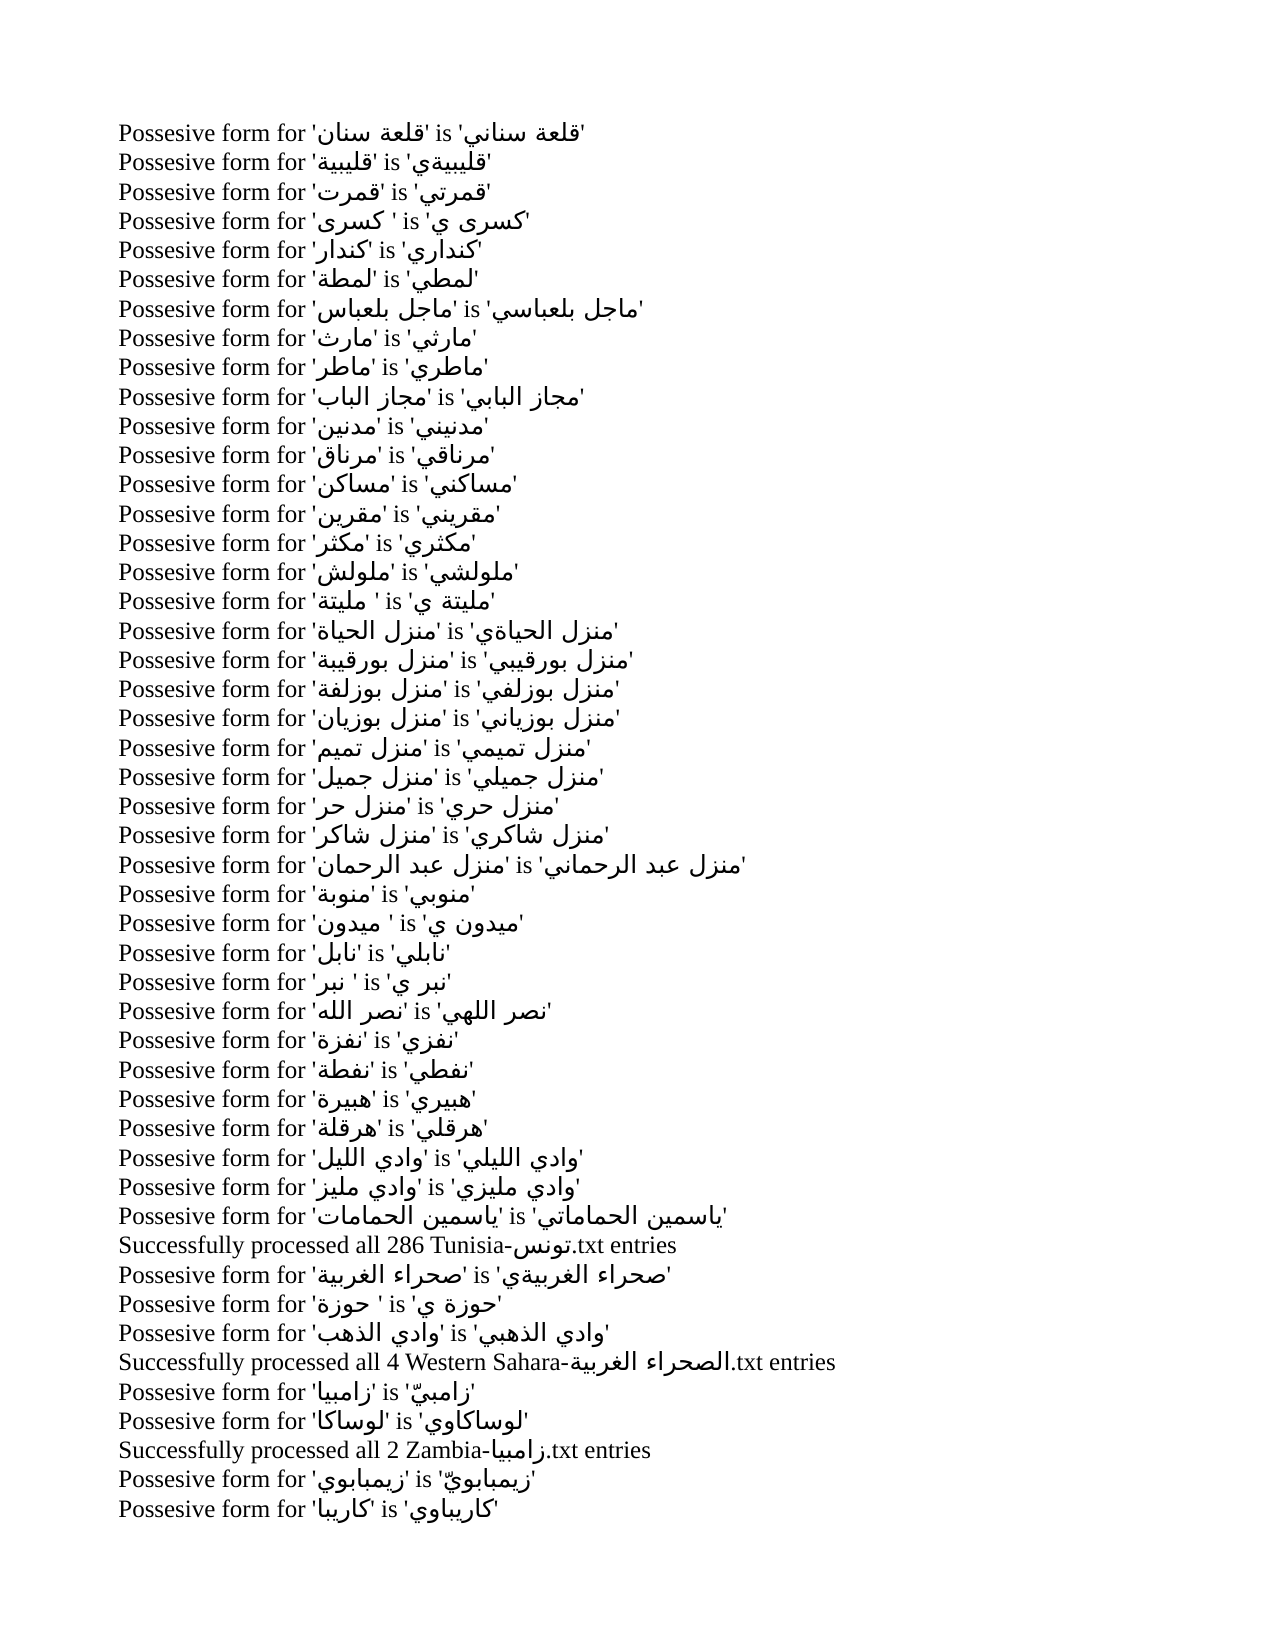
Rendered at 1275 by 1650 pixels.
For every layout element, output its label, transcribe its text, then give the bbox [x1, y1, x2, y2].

text Possesive form for 'مرناق' is 'مرناقي' [118, 440, 1157, 469]
text Possesive form for 'مارث' is 'مارثي' [118, 323, 1157, 352]
text Possesive form for 'منزل بورقيبة' is 'منزل بورقيبي' [118, 645, 1157, 674]
text Possesive form for 'منزل عبد الرحمان' is 'منزل عبد الرحماني' [118, 850, 1157, 879]
text Possesive form for 'مكثر' is 'مكثري' [118, 528, 1157, 557]
text Possesive form for 'زامبيا' is 'زامبيّ' [118, 1377, 1157, 1406]
text Possesive form for 'منزل بوزيان' is 'منزل بوزياني' [118, 703, 1157, 733]
text Possesive form for 'زيمبابوي' is 'زيمبابويّ' [118, 1464, 1157, 1494]
text Possesive form for 'صحراء الغربية' is 'صحراء الغربيةي' [118, 1260, 1157, 1289]
text Possesive form for 'منزل تميم' is 'منزل تميمي' [118, 733, 1157, 762]
text Possesive form for 'مجاز الباب' is 'مجاز البابي' [118, 382, 1157, 411]
text Possesive form for 'كسرى ' is 'كسرى ي' [118, 206, 1157, 235]
text Possesive form for 'منزل جميل' is 'منزل جميلي' [118, 762, 1157, 791]
text Possesive form for 'وادي الذهب' is 'وادي الذهبي' [118, 1318, 1157, 1347]
text Possesive form for 'مقرين' is 'مقريني' [118, 499, 1157, 528]
text Possesive form for 'نفطة' is 'نفطي' [118, 1055, 1157, 1084]
text Possesive form for 'ملولش' is 'ملولشي' [118, 557, 1157, 586]
text Possesive form for 'منوبة' is 'منوبي' [118, 879, 1157, 908]
text Successfully processed all 4 Western Sahara-الصحراء الغربية.txt entries [118, 1347, 1157, 1377]
text Possesive form for 'قليبية' is 'قليبيةي' [118, 147, 1157, 177]
text Possesive form for 'نابل' is 'نابلي' [118, 938, 1157, 967]
text Possesive form for 'وادي مليز' is 'وادي مليزي' [118, 1172, 1157, 1201]
text Possesive form for 'قلعة سنان' is 'قلعة سناني' [118, 118, 1157, 147]
text Possesive form for 'لمطة' is 'لمطي' [118, 264, 1157, 294]
text Possesive form for 'قمرت' is 'قمرتي' [118, 177, 1157, 206]
text Possesive form for 'هبيرة' is 'هبيري' [118, 1084, 1157, 1113]
text Possesive form for 'ماجل بلعباس' is 'ماجل بلعباسي' [118, 294, 1157, 323]
text Possesive form for 'حوزة ' is 'حوزة ي' [118, 1289, 1157, 1318]
text Possesive form for 'منزل حر' is 'منزل حري' [118, 791, 1157, 821]
text Possesive form for 'منزل الحياة' is 'منزل الحياةي' [118, 616, 1157, 645]
text Possesive form for 'ياسمين الحمامات' is 'ياسمين الحماماتي' [118, 1201, 1157, 1230]
text Successfully processed all 2 Zambia-زامبيا.txt entries [118, 1435, 1157, 1464]
text Possesive form for 'كندار' is 'كنداري' [118, 235, 1157, 264]
text Possesive form for 'نفزة' is 'نفزي' [118, 1026, 1157, 1055]
text Successfully processed all 286 Tunisia-تونس.txt entries [118, 1230, 1157, 1260]
text Possesive form for 'لوساكا' is 'لوساكاوي' [118, 1406, 1157, 1435]
text Possesive form for 'هرقلة' is 'هرقلي' [118, 1113, 1157, 1143]
text Possesive form for 'مساكن' is 'مساكني' [118, 469, 1157, 499]
text Possesive form for 'منزل بوزلفة' is 'منزل بوزلفي' [118, 674, 1157, 703]
text Possesive form for 'كاريبا' is 'كاريباوي' [118, 1494, 1157, 1523]
text Possesive form for 'وادي الليل' is 'وادي الليلي' [118, 1143, 1157, 1172]
text Possesive form for 'نصر الله' is 'نصر اللهي' [118, 996, 1157, 1026]
text Possesive form for 'منزل شاكر' is 'منزل شاكري' [118, 821, 1157, 850]
text Possesive form for 'مدنين' is 'مدنيني' [118, 411, 1157, 440]
text Possesive form for 'ماطر' is 'ماطري' [118, 352, 1157, 382]
text Possesive form for 'ميدون ' is 'ميدون ي' [118, 908, 1157, 938]
text Possesive form for 'مليتة ' is 'مليتة ي' [118, 586, 1157, 616]
text Possesive form for 'نبر ' is 'نبر ي' [118, 967, 1157, 996]
